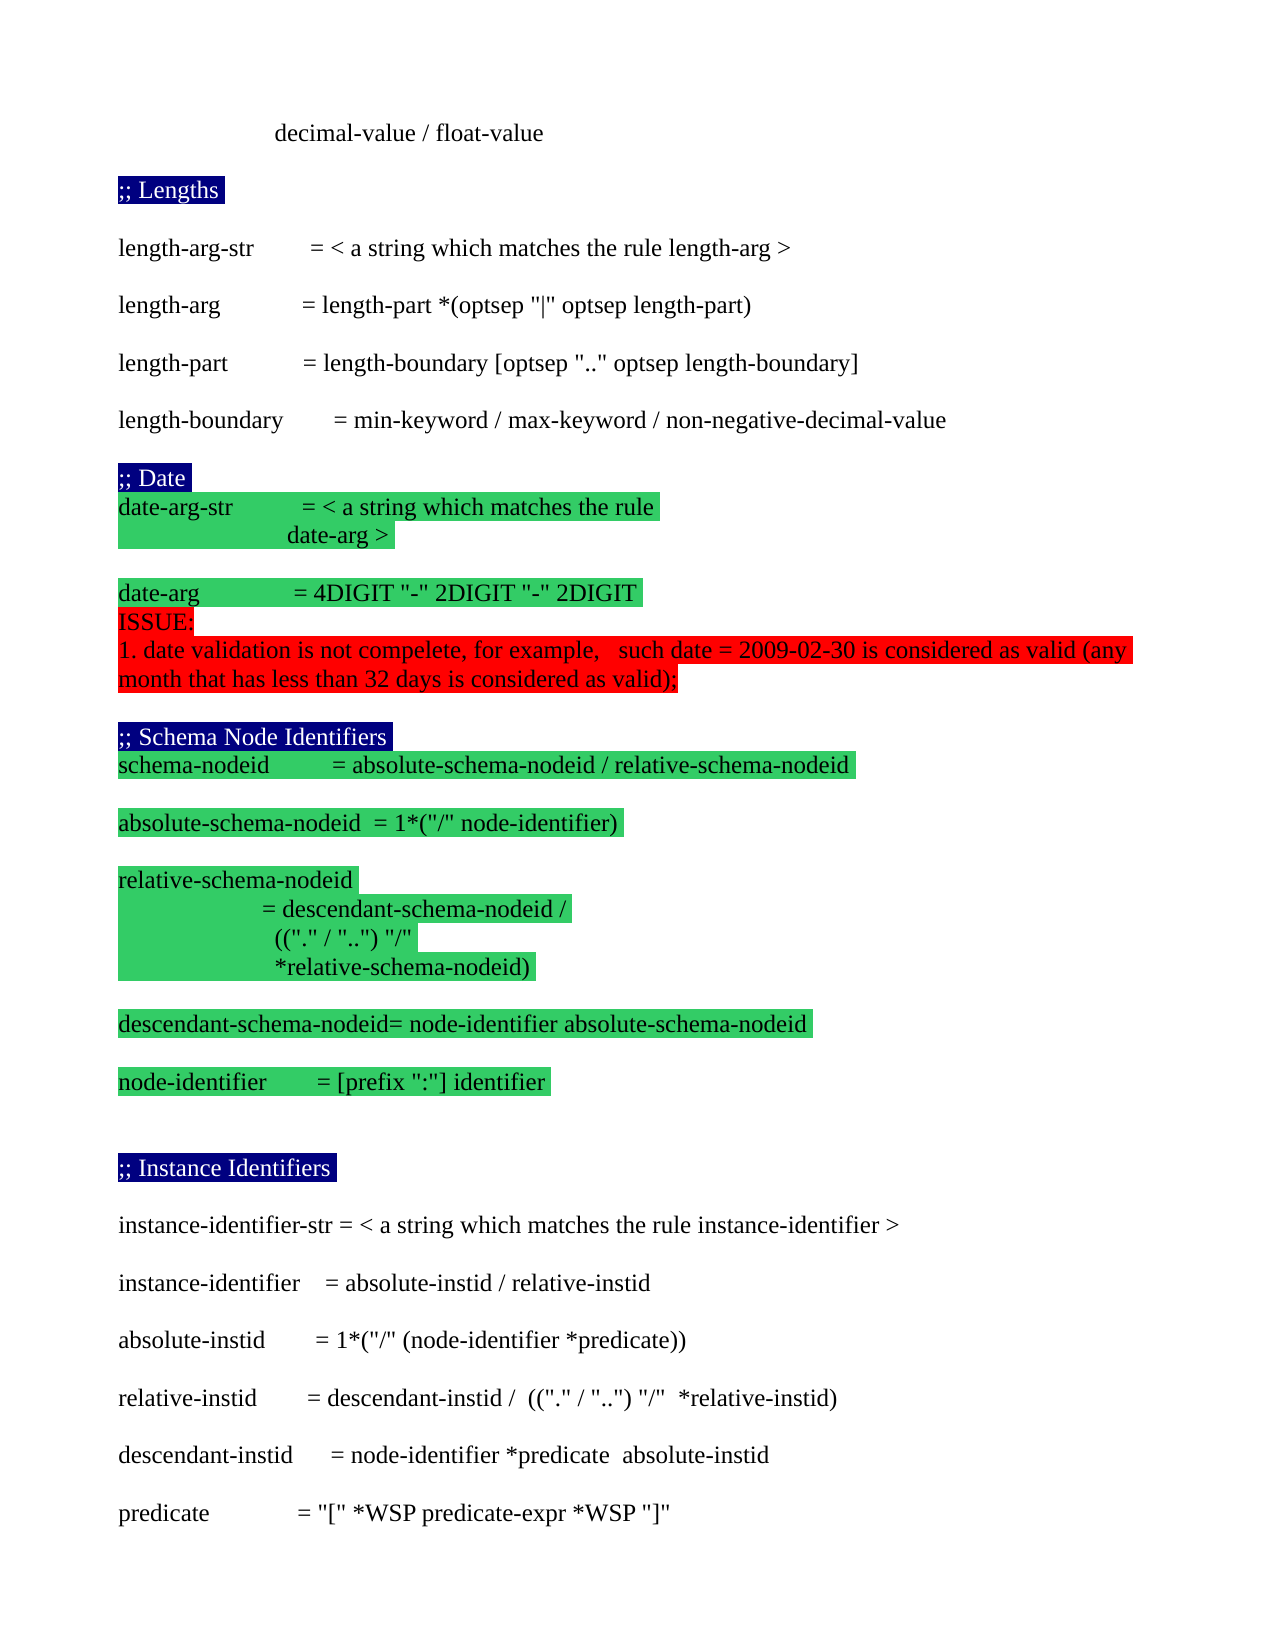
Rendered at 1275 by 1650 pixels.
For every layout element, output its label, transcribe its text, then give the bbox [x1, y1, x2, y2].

text length-part = length-boundary [optsep ".." optsep length-boundary] [118, 348, 1157, 377]
text length-arg-str = < a string which matches the rule length-arg > [118, 233, 1157, 262]
text ;; Date [118, 463, 1157, 492]
text 1. date validation is not compelete, for example, such date = 2009-02-30 is considered as valid (any month that has less than 32 days is considered as valid); [118, 636, 1157, 693]
text decimal-value / float-value [118, 118, 1157, 147]
text = descendant-schema-nodeid / [118, 894, 1157, 923]
text ;; Schema Node Identifiers [118, 722, 1157, 751]
text predicate = "[" *WSP predicate-expr *WSP "]" [118, 1498, 1157, 1527]
text descendant-schema-nodeid= node-identifier absolute-schema-nodeid [118, 1009, 1157, 1038]
text ;; Lengths [118, 176, 1157, 204]
text date-arg > [118, 521, 1157, 549]
text descendant-instid = node-identifier *predicate absolute-instid [118, 1441, 1157, 1469]
text schema-nodeid = absolute-schema-nodeid / relative-schema-nodeid [118, 751, 1157, 779]
text length-boundary = min-keyword / max-keyword / non-negative-decimal-value [118, 406, 1157, 434]
text instance-identifier-str = < a string which matches the rule instance-identifier > [118, 1211, 1157, 1239]
text absolute-schema-nodeid = 1*("/" node-identifier) [118, 808, 1157, 837]
text length-arg = length-part *(optsep "|" optsep length-part) [118, 291, 1157, 319]
text relative-schema-nodeid [118, 866, 1157, 894]
text relative-instid = descendant-instid / (("." / "..") "/" *relative-instid) [118, 1383, 1157, 1412]
text instance-identifier = absolute-instid / relative-instid [118, 1268, 1157, 1297]
text (("." / "..") "/" [118, 923, 1157, 952]
text ISSUE: [118, 607, 1157, 636]
text absolute-instid = 1*("/" (node-identifier *predicate)) [118, 1326, 1157, 1354]
text node-identifier = [prefix ":"] identifier [118, 1067, 1157, 1096]
text date-arg-str = < a string which matches the rule [118, 492, 1157, 521]
text date-arg = 4DIGIT "-" 2DIGIT "-" 2DIGIT [118, 578, 1157, 607]
text *relative-schema-nodeid) [118, 952, 1157, 981]
text ;; Instance Identifiers [118, 1153, 1157, 1182]
